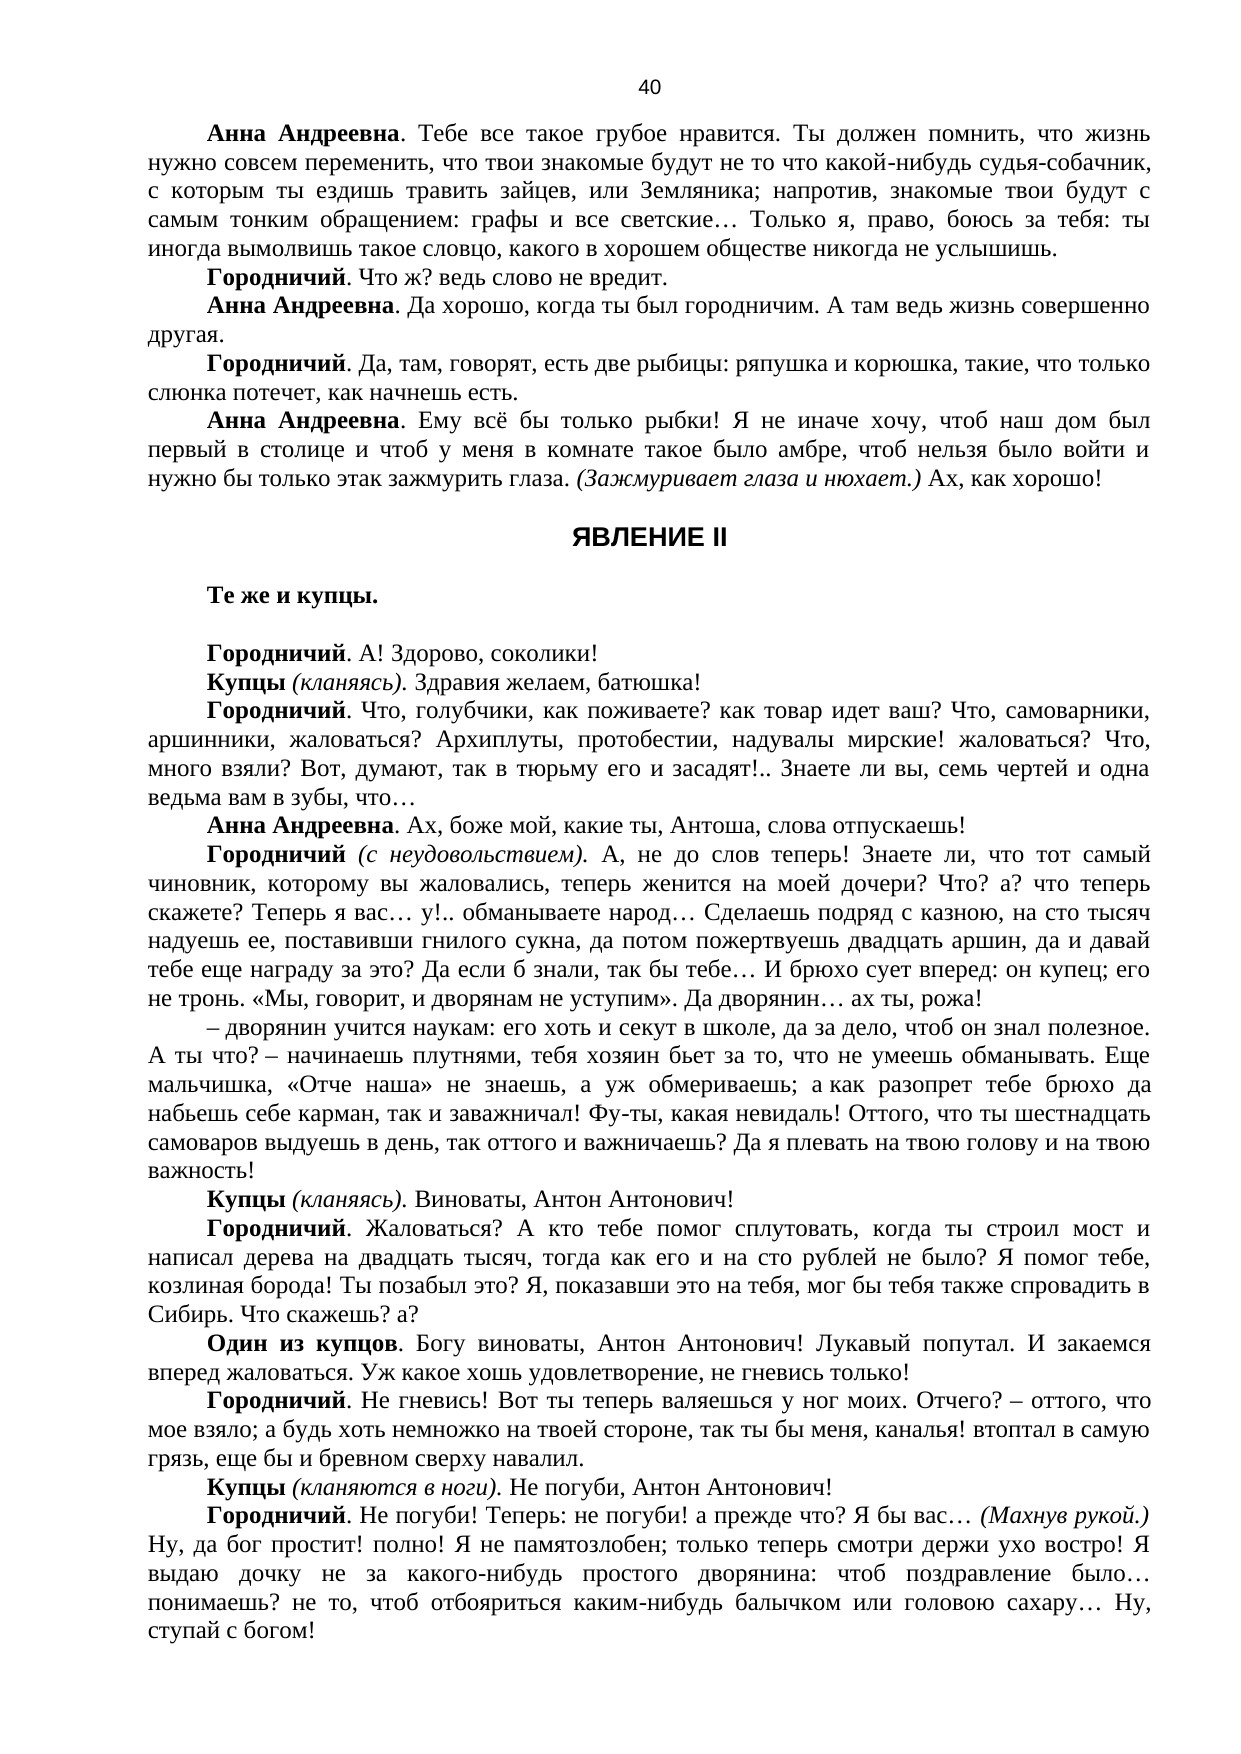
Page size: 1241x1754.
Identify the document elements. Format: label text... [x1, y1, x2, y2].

text Те же и купцы. [148, 581, 1152, 609]
text Анна Андреевна. Ему всё бы только рыбки! Я не иначе хочу, чтоб наш дом был первый в столице и чтоб у меня в комнате такое было амбре, чтоб нельзя было войти и нужно бы только этак зажмурить глаза. (Зажмуривает глаза и нюхает.) Ах, как хорошо! [148, 406, 1152, 492]
text Городничий. Жаловаться? А кто тебе помог сплутовать, когда ты строил мост и написал дерева на двадцать тысяч, тогда как его и на сто рублей не было? Я помог тебе, козлиная борода! Ты позабыл это? Я, показавши это на тебя, мог бы тебя также спровадить в Сибирь. Что скажешь? а? [148, 1213, 1152, 1328]
text – дворянин учится наукам: его хоть и секут в школе, да за дело, чтоб он знал полезное. А ты что? – начинаешь плутнями, тебя хозяин бьет за то, что не умеешь обманывать. Еще мальчишка, «Отче наша» не знаешь, а уж обмериваешь; а как разопрет тебе брюхо да набьешь себе карман, так и заважничал! Фу‑ты, какая невидаль! Оттого, что ты шестнадцать самоваров выдуешь в день, так оттого и важничаешь? Да я плевать на твою голову и на твою важность! [148, 1012, 1152, 1184]
text Купцы (кланяясь). Виноваты, Антон Антонович! [148, 1184, 1152, 1213]
text Анна Андреевна. Ах, боже мой, какие ты, Антоша, слова отпускаешь! [148, 811, 1152, 839]
text Анна Андреевна. Тебе все такое грубое нравится. Ты должен помнить, что жизнь нужно совсем переменить, что твои знакомые будут не то что какой‑нибудь судья‑собачник, с которым ты ездишь травить зайцев, или Земляника; напротив, знакомые твои будут с самым тонким обращением: графы и все светские… Только я, право, боюсь за тебя: ты иногда вымолвишь такое словцо, какого в хорошем обществе никогда не услышишь. [148, 118, 1152, 262]
text Купцы (кланяясь). Здравия желаем, батюшка! [148, 667, 1152, 696]
text Городничий. Что, голубчики, как поживаете? как товар идет ваш? Что, самоварники, аршинники, жаловаться? Архиплуты, протобестии, надувалы мирские! жаловаться? Что, много взяли? Вот, думают, так в тюрьму его и засадят!.. Знаете ли вы, семь чертей и одна ведьма вам в зубы, что… [148, 696, 1152, 811]
text Городничий. Что ж? ведь слово не вредит. [148, 262, 1152, 291]
text Купцы (кланяются в ноги). Не погуби, Антон Антонович! [148, 1472, 1152, 1501]
subtitle ЯВЛЕНИЕ II [148, 521, 1152, 552]
text Анна Андреевна. Да хорошо, когда ты был городничим. А там ведь жизнь совершенно другая. [148, 291, 1152, 348]
text Один из купцов. Богу виноваты, Антон Антонович! Лукавый попутал. И закаемся вперед жаловаться. Уж какое хошь удовлетворение, не гневись только! [148, 1328, 1152, 1386]
text Городничий (с неудовольствием). А, не до слов теперь! Знаете ли, что тот самый чиновник, которому вы жаловались, теперь женится на моей дочери? Что? а? что теперь скажете? Теперь я вас… у!.. обманываете народ… Сделаешь подряд с казною, на сто тысяч надуешь ее, поставивши гнилого сукна, да потом пожертвуешь двадцать аршин, да и давай тебе еще награду за это? Да если б знали, так бы тебе… И брюхо сует вперед: он купец; его не тронь. «Мы, говорит, и дворянам не уступим». Да дворянин… ах ты, рожа! [148, 839, 1152, 1012]
text Городничий. Не погуби! Теперь: не погуби! а прежде что? Я бы вас… (Махнув рукой.) Ну, да бог простит! полно! Я не памятозлобен; только теперь смотри держи ухо востро! Я выдаю дочку не за какого‑нибудь простого дворянина: чтоб поздравление было… понимаешь? не то, чтоб отбояриться каким‑нибудь балычком или головою сахару… Ну, ступай с богом! [148, 1501, 1152, 1644]
text Городничий. А! Здорово, соколики! [148, 638, 1152, 667]
text Городничий. Не гневись! Вот ты теперь валяешься у ног моих. Отчего? – оттого, что мое взяло; а будь хоть немножко на твоей стороне, так ты бы меня, каналья! втоптал в самую грязь, еще бы и бревном сверху навалил. [148, 1386, 1152, 1472]
text Городничий. Да, там, говорят, есть две рыбицы: ряпушка и корюшка, такие, что только слюнка потечет, как начнешь есть. [148, 348, 1152, 406]
